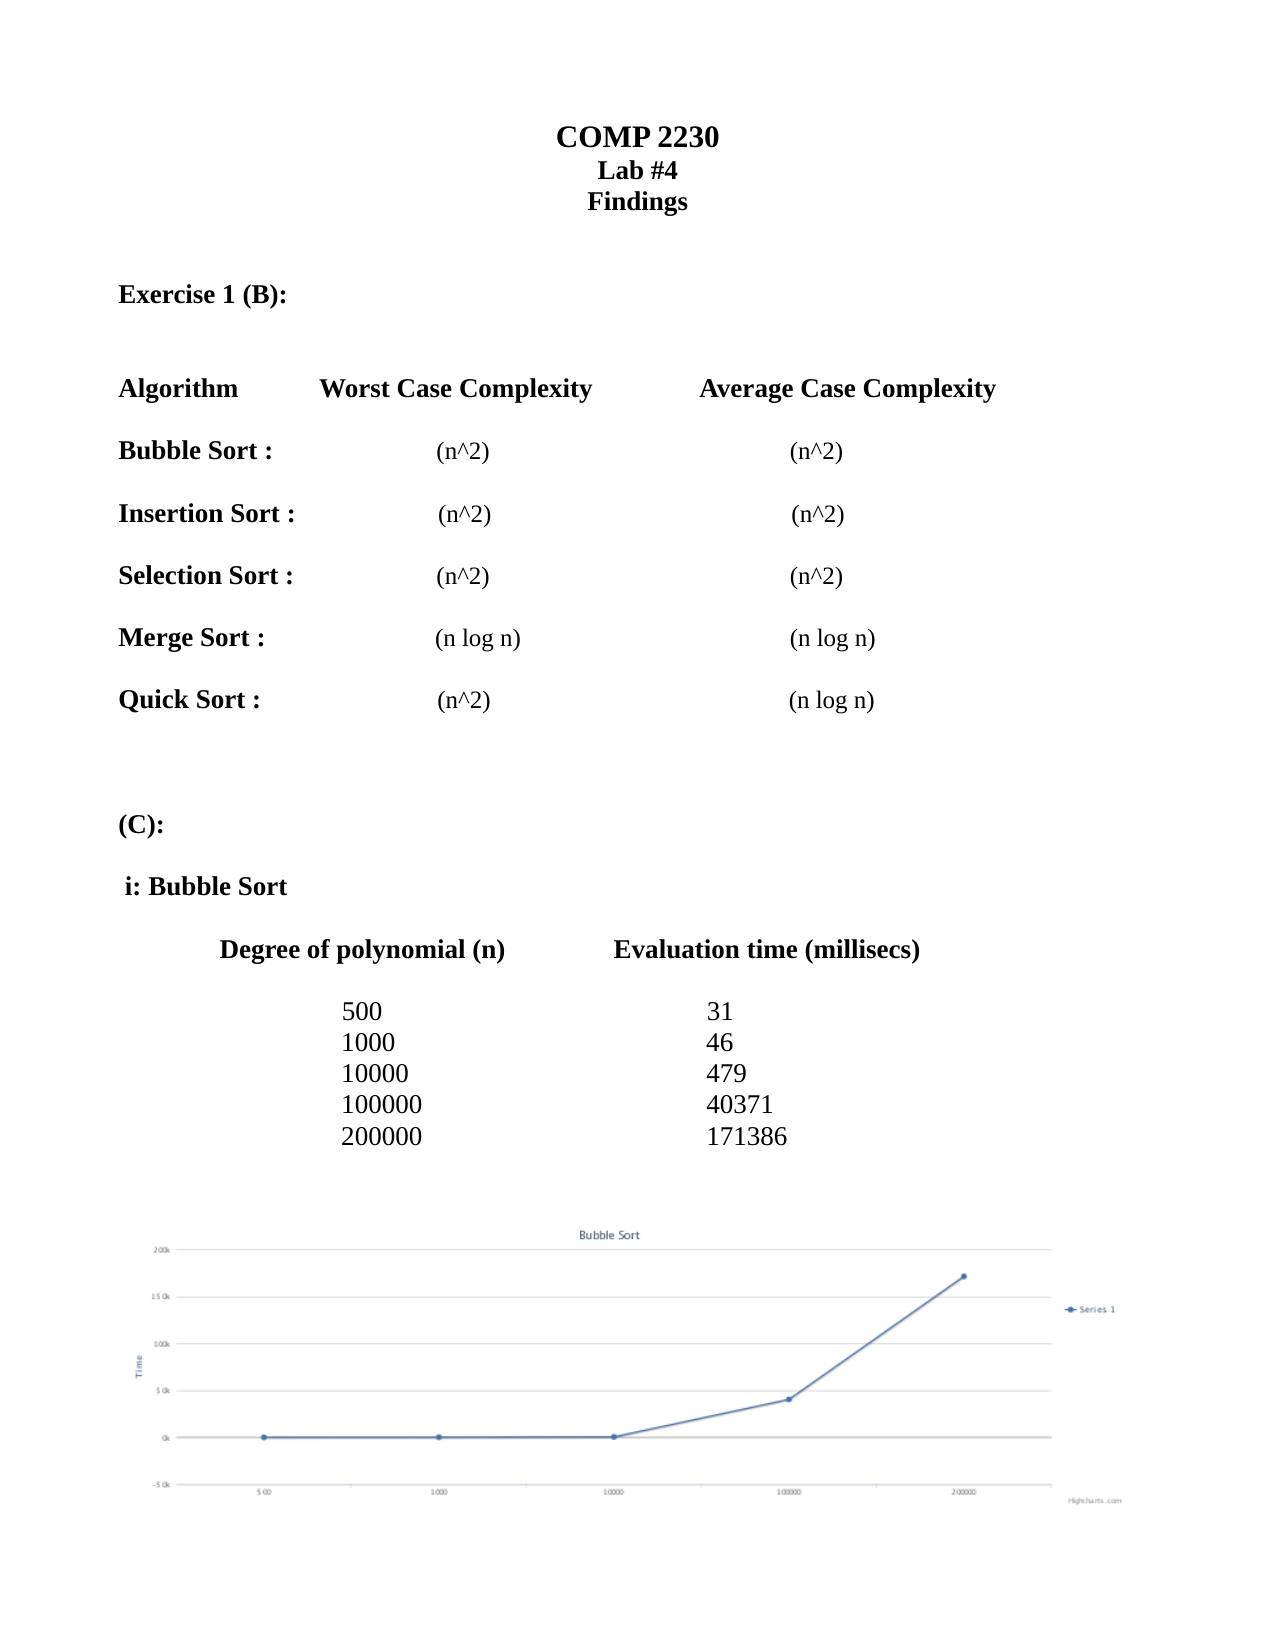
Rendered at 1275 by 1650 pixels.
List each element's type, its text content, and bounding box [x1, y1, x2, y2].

text Selection Sort : (n^2) (n^2) [118, 559, 1157, 590]
text Algorithm Worst Case Complexity Average Case Complexity [118, 372, 1157, 403]
text 500 31 [118, 995, 1157, 1026]
text 100000 40371 [118, 1088, 1157, 1119]
text 200000 171386 [118, 1119, 1157, 1151]
text i: Bubble Sort [118, 870, 1157, 902]
text 1000 46 [118, 1026, 1157, 1057]
text Merge Sort : (n log n) (n log n) [118, 621, 1157, 652]
text Quick Sort : (n^2) (n log n) [118, 683, 1157, 715]
text (C): [118, 808, 1157, 839]
text 10000 479 [118, 1057, 1157, 1088]
text Exercise 1 (B): [118, 279, 1157, 310]
text Insertion Sort : (n^2) (n^2) [118, 497, 1157, 528]
text Degree of polynomial (n) Evaluation time (millisecs) [118, 933, 1157, 964]
text COMP 2230 [118, 118, 1157, 154]
picture [122, 1222, 1129, 1507]
text Lab #4 [118, 154, 1157, 185]
text Bubble Sort : (n^2) (n^2) [118, 434, 1157, 466]
text Findings [118, 185, 1157, 216]
